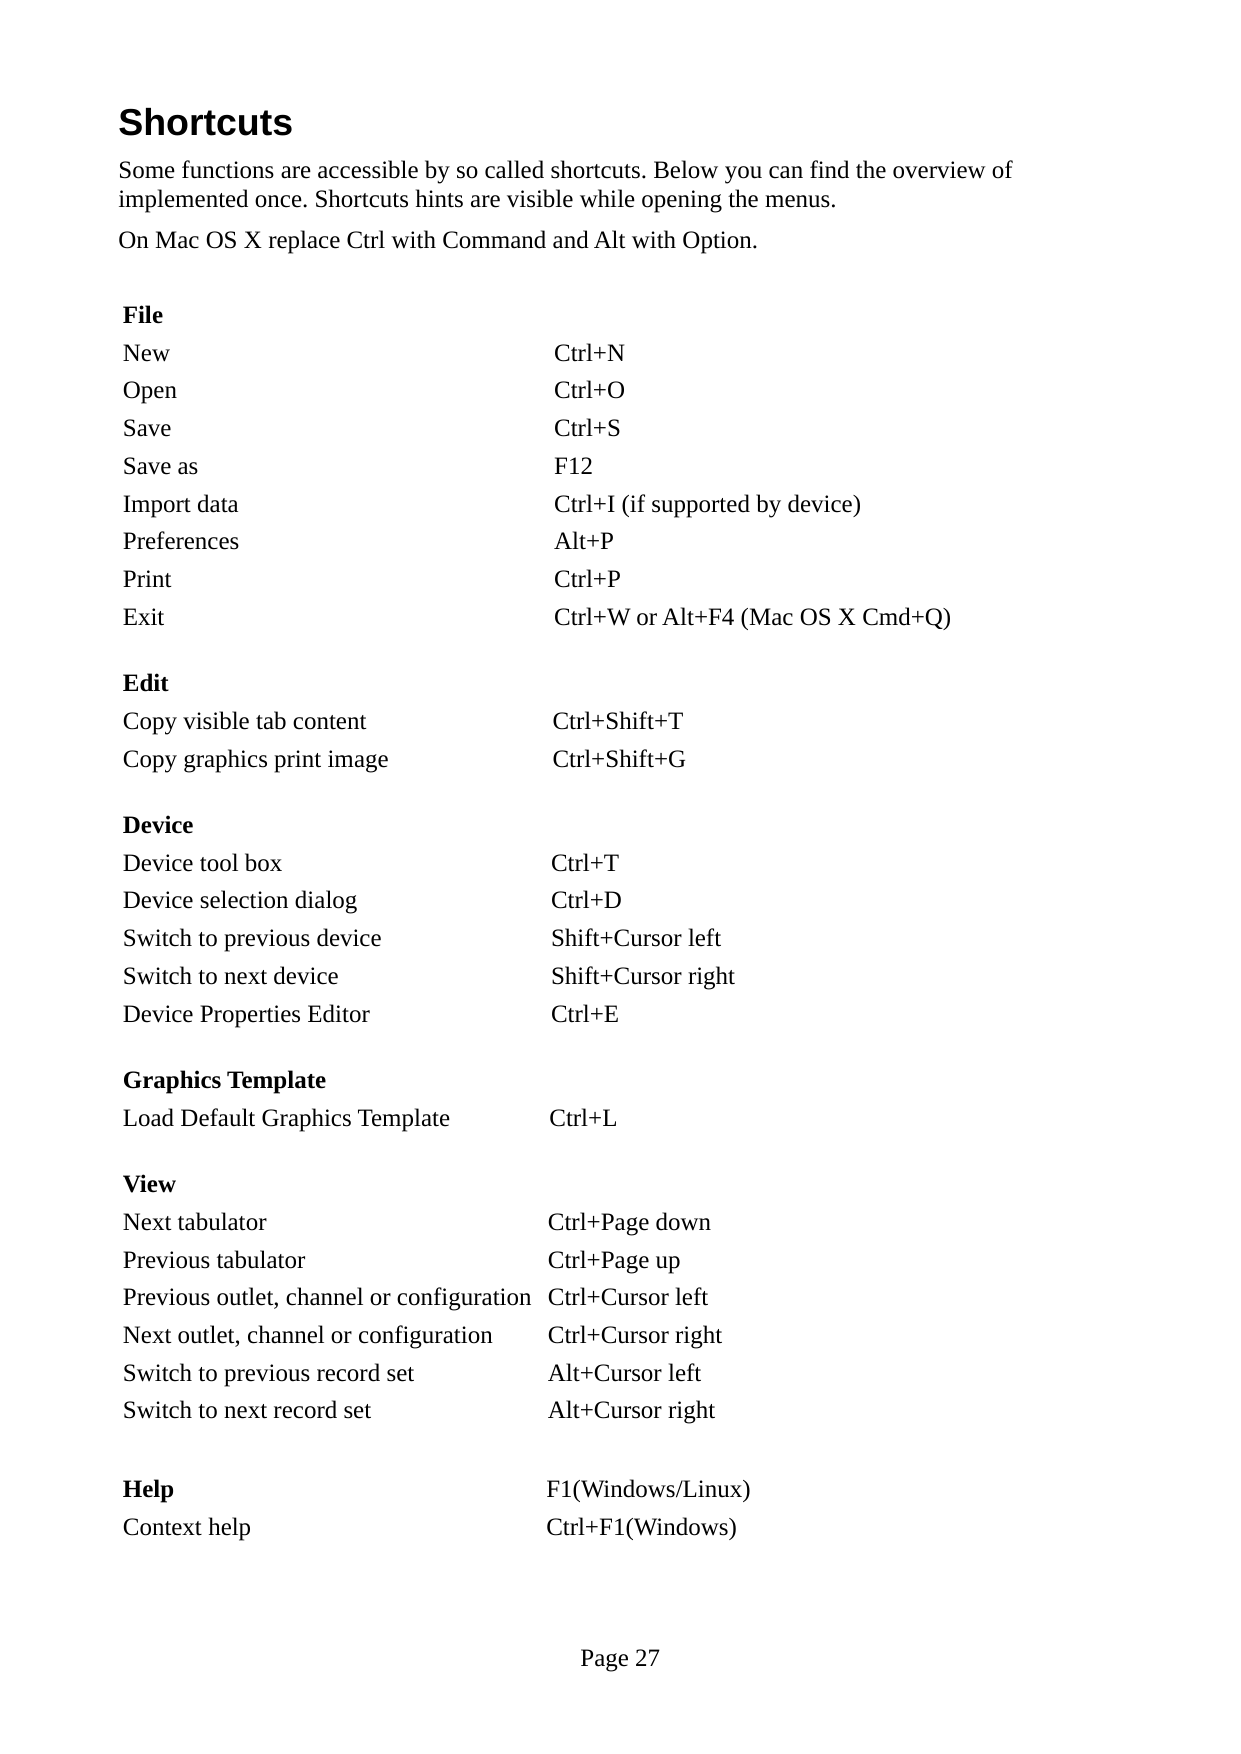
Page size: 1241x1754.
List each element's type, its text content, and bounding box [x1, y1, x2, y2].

text Some functions are accessible by so called shortcuts. Below you can find the overview of implemented once. Shortcuts hints are visible while opening the menus. [118, 156, 1122, 213]
table_cell Switch to previous record set [118, 1353, 543, 1391]
table_header File [118, 296, 549, 333]
table_header F1(Windows/Linux) [542, 1470, 1013, 1508]
table_cell Device tool box [118, 843, 546, 881]
table_cell Ctrl+O [549, 371, 1009, 409]
table_cell Ctrl+F1(Windows) [542, 1508, 1013, 1545]
table_cell Ctrl+Shift+G [548, 739, 1007, 777]
table_cell Context help [118, 1508, 542, 1545]
table_header [543, 1165, 1013, 1202]
table_cell Shift+Cursor left [546, 919, 1010, 956]
table_header View [118, 1165, 543, 1202]
table_cell Previous outlet, channel or configuration [118, 1278, 543, 1316]
table_cell F12 [549, 446, 1009, 484]
table_cell Ctrl+I (if supported by device) [549, 484, 1009, 522]
table_cell Ctrl+T [546, 843, 1010, 881]
table_cell Device Properties Editor [118, 994, 546, 1032]
table_cell Copy visible tab content [118, 701, 548, 739]
table_cell Switch to previous device [118, 919, 546, 956]
subtitle Shortcuts [118, 100, 1122, 143]
table_cell Save [118, 409, 549, 446]
table_header [548, 664, 1007, 701]
table_cell Next tabulator [118, 1203, 543, 1240]
table_cell Ctrl+Cursor left [543, 1278, 1013, 1316]
table_cell Ctrl+E [546, 994, 1010, 1032]
table_header [546, 806, 1010, 843]
table_header Help [118, 1470, 542, 1508]
table_cell Ctrl+Page up [543, 1240, 1013, 1278]
table_cell Ctrl+P [549, 560, 1009, 597]
table_cell Switch to next record set [118, 1391, 543, 1429]
table_cell Shift+Cursor right [546, 956, 1010, 994]
table_cell Ctrl+D [546, 881, 1010, 919]
table_cell Ctrl+S [549, 409, 1009, 446]
table_cell Preferences [118, 522, 549, 559]
table_cell Previous tabulator [118, 1240, 543, 1278]
table_cell Load Default Graphics Template [118, 1098, 545, 1136]
table_header [549, 296, 1009, 333]
table_cell Exit [118, 597, 549, 635]
table_header Device [118, 806, 546, 843]
table_cell Import data [118, 484, 549, 522]
table_cell Ctrl+N [549, 333, 1009, 371]
table_cell Copy graphics print image [118, 739, 548, 777]
table_header [545, 1061, 1012, 1098]
table_cell Alt+Cursor left [543, 1353, 1013, 1391]
table_cell Print [118, 560, 549, 597]
table_cell New [118, 333, 549, 371]
table_cell Next outlet, channel or configuration [118, 1316, 543, 1353]
table_cell Device selection dialog [118, 881, 546, 919]
table_cell Alt+Cursor right [543, 1391, 1013, 1429]
table_cell Alt+P [549, 522, 1009, 559]
table_cell Ctrl+Page down [543, 1203, 1013, 1240]
table_cell Ctrl+Shift+T [548, 701, 1007, 739]
table_cell Ctrl+L [545, 1098, 1012, 1136]
table_cell Open [118, 371, 549, 409]
table_cell Switch to next device [118, 956, 546, 994]
table_cell Ctrl+Cursor right [543, 1316, 1013, 1353]
table_header Graphics Template [118, 1061, 545, 1098]
table_cell Ctrl+W or Alt+F4 (Mac OS X Cmd+Q) [549, 597, 1009, 635]
table_header Edit [118, 664, 548, 701]
text On Mac OS X replace Ctrl with Command and Alt with Option. [118, 226, 1122, 254]
table_cell Save as [118, 446, 549, 484]
